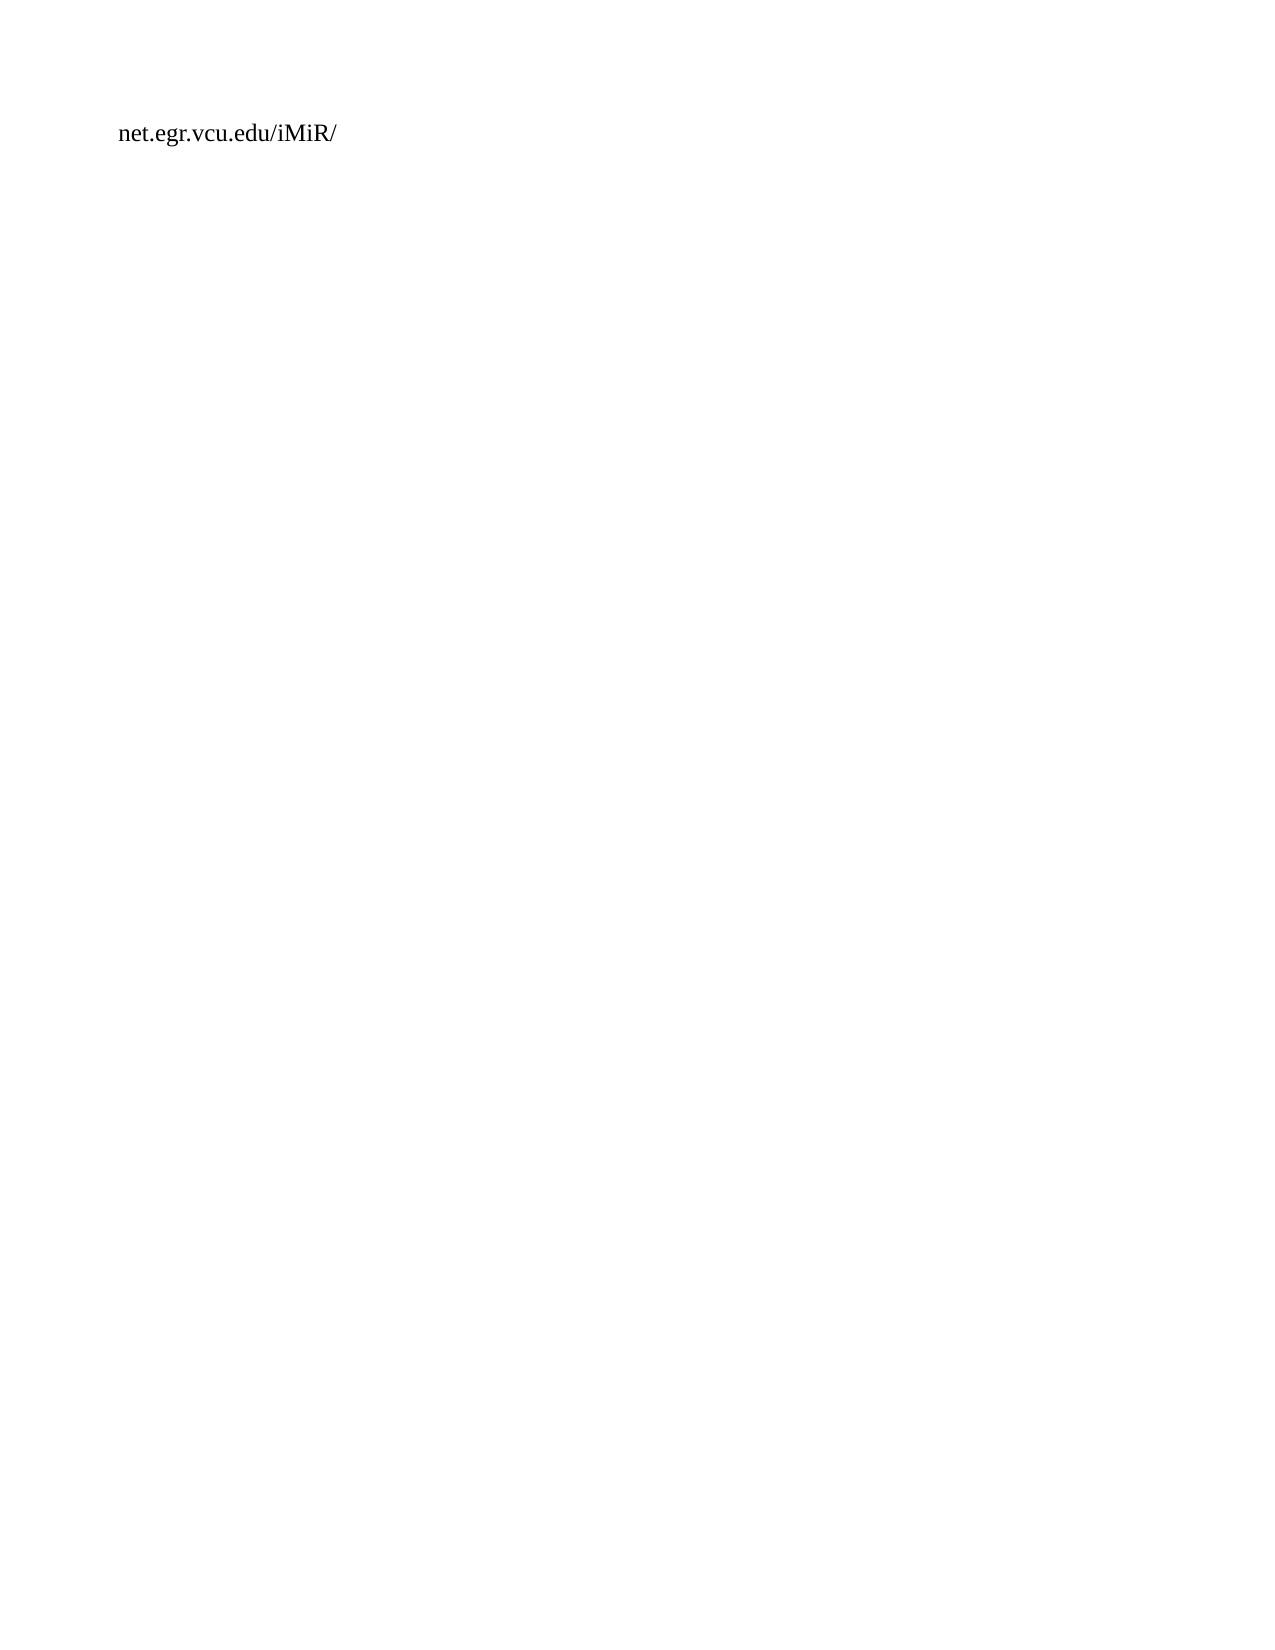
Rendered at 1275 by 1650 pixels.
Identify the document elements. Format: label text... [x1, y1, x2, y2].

text net.egr.vcu.edu/iMiR/ [118, 118, 1157, 147]
